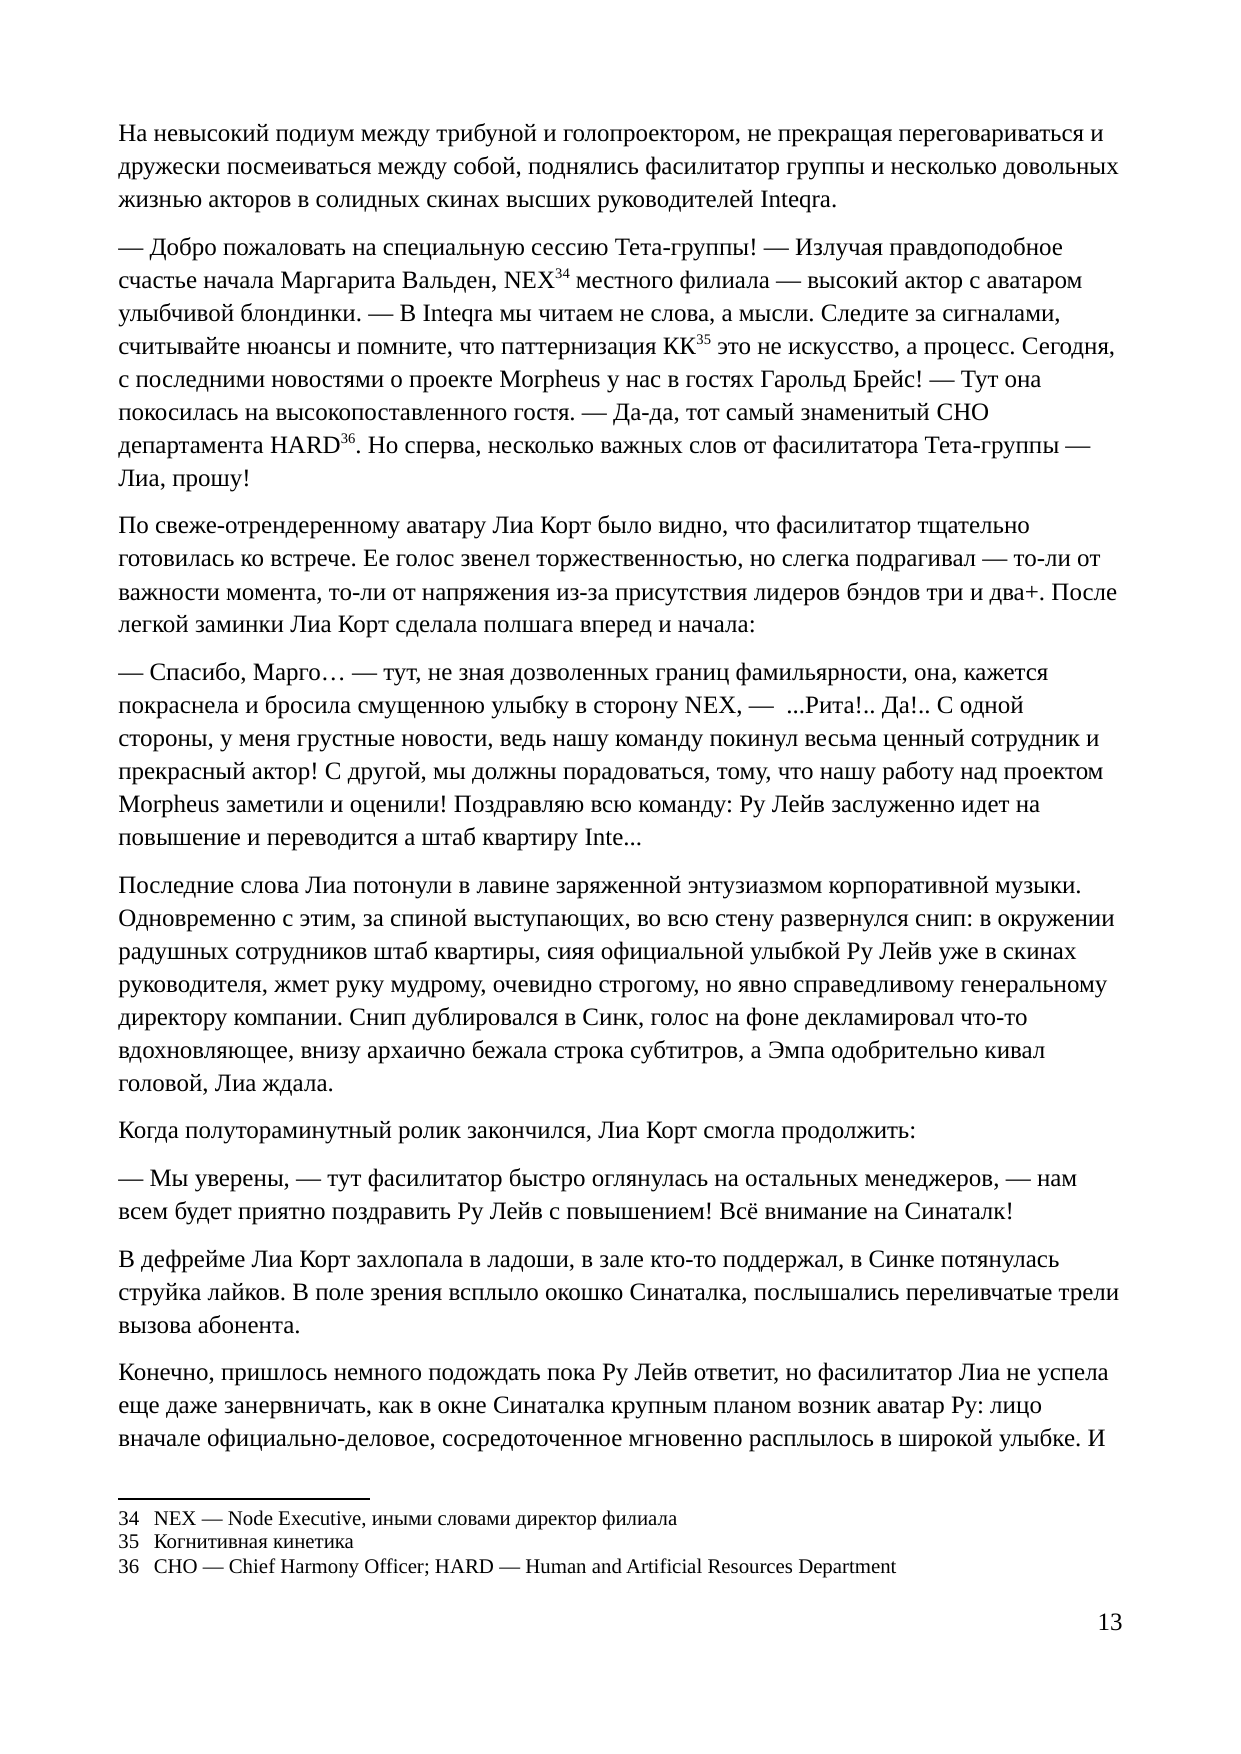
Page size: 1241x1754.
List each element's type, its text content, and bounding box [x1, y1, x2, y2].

text — Мы уверены, — тут фасилитатор быстро оглянулась на остальных менеджеров, — нам всем будет приятно поздравить Ру Лейв с повышением! Всё внимание на Синаталк! [118, 1163, 1122, 1225]
text В дефрейме Лиа Корт захлопала в ладоши, в зале кто-то поддержал, в Синке потянулась струйка лайков. В поле зрения всплыло окошко Синаталка, послышались переливчатые трели вызова абонента. [118, 1244, 1122, 1339]
text — Спасибо, Марго… — тут, не зная дозволенных границ фамильярности, она, кажется покраснела и бросила смущенною улыбку в сторону NEX, — ...Рита!.. Да!.. С одной стороны, у меня грустные новости, ведь нашу команду покинул весьма ценный сотрудник и прекрасный актор! С другой, мы должны порадоваться, тому, что нашу работу над проектом Morpheus заметили и оценили! Поздравляю всю команду: Ру Лейв заслуженно идет на повышение и переводится а штаб квартиру Inte... [118, 657, 1122, 851]
text Когнитивная кинетика [118, 1529, 1122, 1553]
text По свеже-отрендеренному аватару Лиа Корт было видно, что фасилитатор тщательно готовилась ко встрече. Ее голос звенел торжественностью, но слегка подрагивал — то-ли от важности момента, то-ли от напряжения из-за присутствия лидеров бэндов три и два+. После легкой заминки Лиа Корт сделала полшага вперед и начала: [118, 511, 1122, 638]
text Конечно, пришлось немного подождать пока Ру Лейв ответит, но фасилитатор Лиа не успела еще даже занервничать, как в окне Синаталка крупным планом возник аватар Ру: лицо вначале официально-деловое, сосредоточенное мгновенно расплылось в широкой улыбке. И [118, 1357, 1122, 1452]
text На невысокий подиум между трибуной и голопроектором, не прекращая переговариваться и дружески посмеиваться между собой, поднялись фасилитатор группы и несколько довольных жизнью акторов в солидных скинах высших руководителей Inteqra. [118, 118, 1122, 213]
text CHO — Chief Harmony Officer; HARD — Human and Artificial Resources Department [118, 1553, 1122, 1578]
text NEX — Node Executive, иными словами директор филиала [118, 1505, 1122, 1529]
text Когда полутораминутный ролик закончился, Лиа Корт смогла продолжить: [118, 1116, 1122, 1144]
text Последние слова Лиа потонули в лавине заряженной энтузиазмом корпоративной музыки. Одновременно с этим, за спиной выступающих, во всю стену развернулся снип: в окружении радушных сотрудников штаб квартиры, сияя официальной улыбкой Ру Лейв уже в скинах руководителя, жмет руку мудрому, очевидно строгому, но явно справедливому генеральному директору компании. Снип дублировался в Синк, голос на фоне декламировал что-то вдохновляющее, внизу архаично бежала строка субтитров, а Эмпа одобрительно кивал головой, Лиа ждала. [118, 870, 1122, 1097]
text — Добро пожаловать на специальную сессию Тета-группы! — Излучая правдоподобное счастье начала Маргарита Вальден, NEX местного филиала — высокий актор с аватаром улыбчивой блондинки. — В Inteqra мы читаем не слова, а мысли. Следите за сигналами, считывайте нюансы и помните, что паттернизация КК это не искусство, а процесс. Сегодня, с последними новостями о проекте Morpheus у нас в гостях Гарольд Брейс! — Тут она покосилась на высокопоставленного гостя. — Да-да, тот самый знаменитый CHO департамента HARD. Но сперва, несколько важных слов от фасилитатора Тета-группы — Лиа, прошу! [118, 232, 1122, 492]
